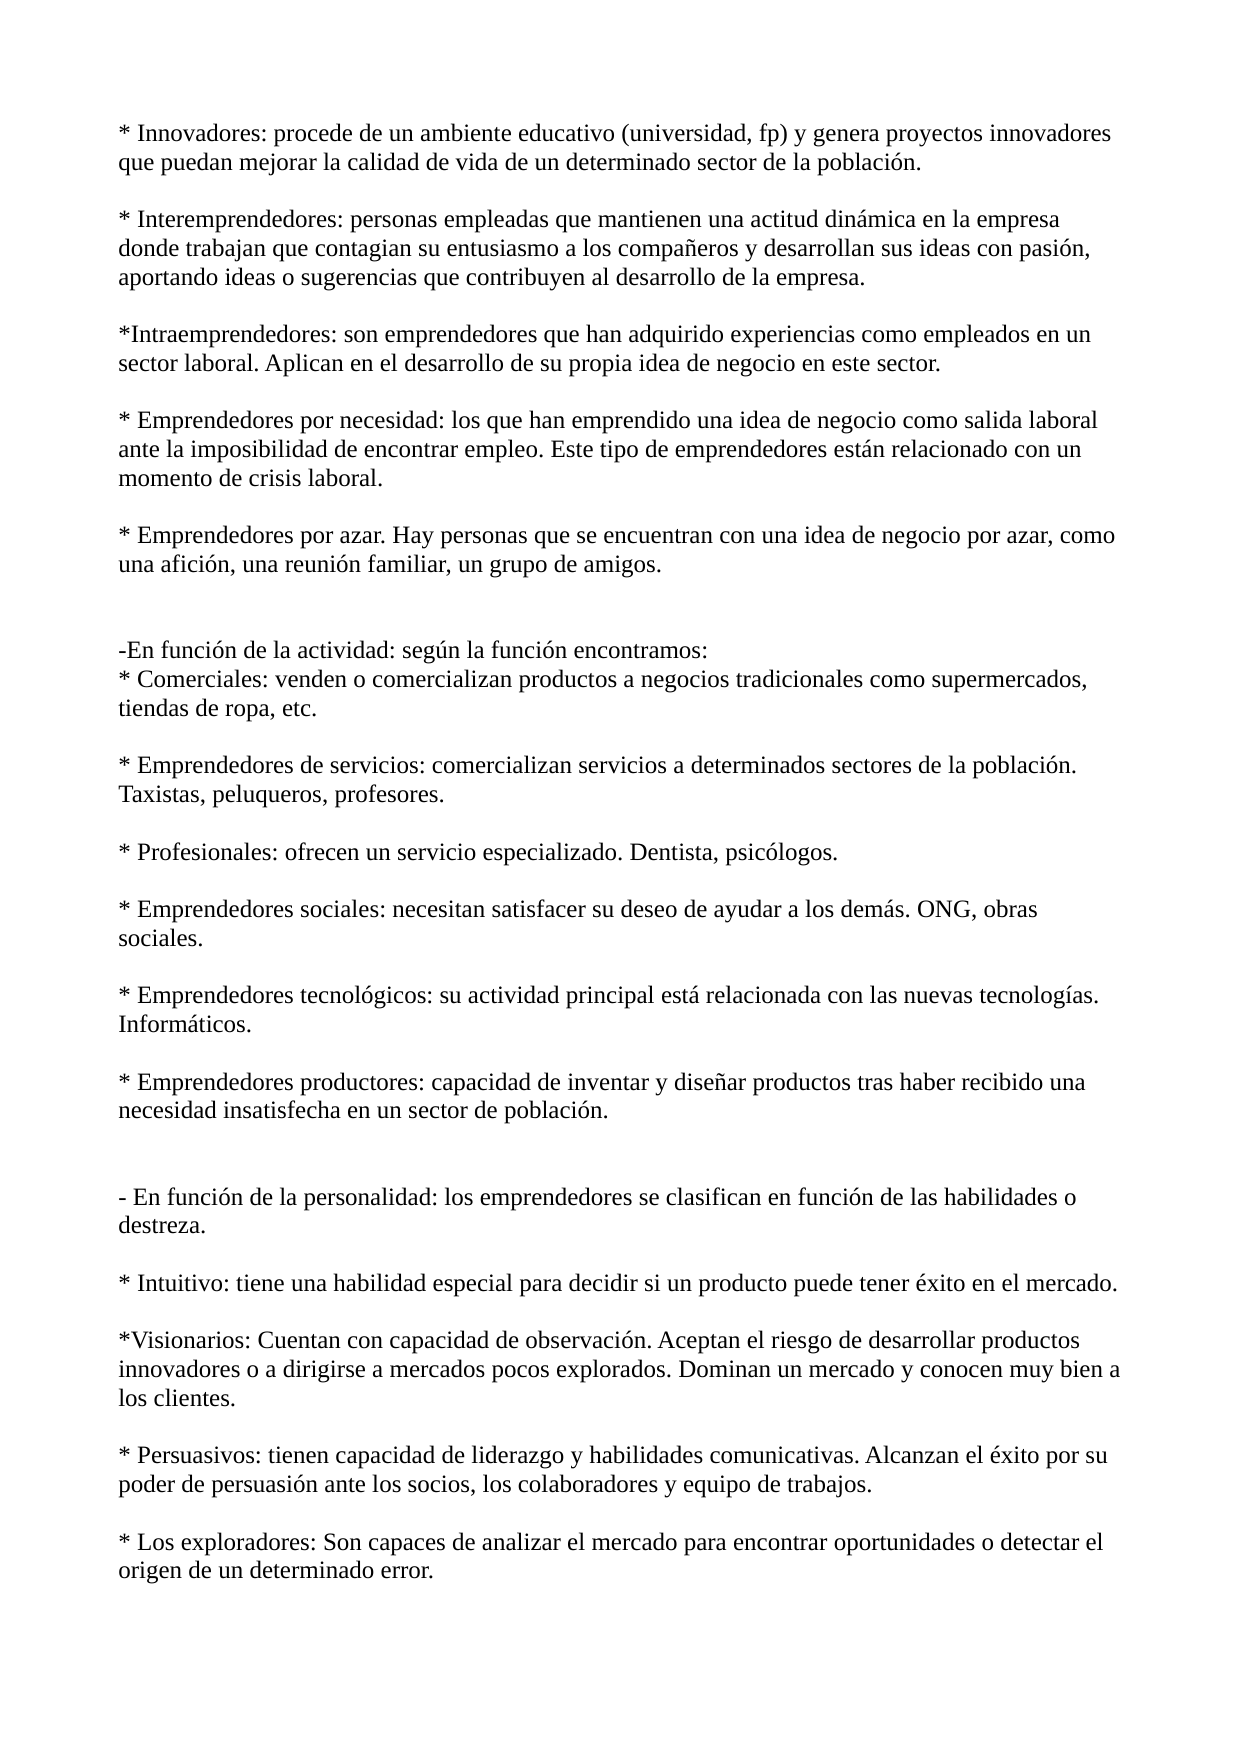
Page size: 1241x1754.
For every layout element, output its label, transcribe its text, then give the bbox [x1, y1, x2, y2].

text * Comerciales: venden o comercializan productos a negocios tradicionales como supermercados, tiendas de ropa, etc. [118, 664, 1122, 722]
text * Interemprendedores: personas empleadas que mantienen una actitud dinámica en la empresa donde trabajan que contagian su entusiasmo a los compañeros y desarrollan sus ideas con pasión, aportando ideas o sugerencias que contribuyen al desarrollo de la empresa. [118, 204, 1122, 291]
text *Intraemprendedores: son emprendedores que han adquirido experiencias como empleados en un sector laboral. Aplican en el desarrollo de su propia idea de negocio en este sector. [118, 319, 1122, 377]
text * Intuitivo: tiene una habilidad especial para decidir si un producto puede tener éxito en el mercado. [118, 1268, 1122, 1297]
text *Visionarios: Cuentan con capacidad de observación. Aceptan el riesgo de desarrollar productos innovadores o a dirigirse a mercados pocos explorados. Dominan un mercado y conocen muy bien a los clientes. [118, 1326, 1122, 1412]
text * Emprendedores tecnológicos: su actividad principal está relacionada con las nuevas tecnologías. Informáticos. [118, 981, 1122, 1038]
text - En función de la personalidad: los emprendedores se clasifican en función de las habilidades o destreza. [118, 1182, 1122, 1239]
text * Emprendedores productores: capacidad de inventar y diseñar productos tras haber recibido una necesidad insatisfecha en un sector de población. [118, 1067, 1122, 1124]
text * Emprendedores por azar. Hay personas que se encuentran con una idea de negocio por azar, como una afición, una reunión familiar, un grupo de amigos. [118, 521, 1122, 578]
text * Emprendedores de servicios: comercializan servicios a determinados sectores de la población. Taxistas, peluqueros, profesores. [118, 751, 1122, 808]
text * Profesionales: ofrecen un servicio especializado. Dentista, psicólogos. [118, 837, 1122, 866]
text * Los exploradores: Son capaces de analizar el mercado para encontrar oportunidades o detectar el origen de un determinado error. [118, 1527, 1122, 1584]
text * Innovadores: procede de un ambiente educativo (universidad, fp) y genera proyectos innovadores que puedan mejorar la calidad de vida de un determinado sector de la población. [118, 118, 1122, 176]
text -En función de la actividad: según la función encontramos: [118, 636, 1122, 664]
text * Emprendedores sociales: necesitan satisfacer su deseo de ayudar a los demás. ONG, obras sociales. [118, 894, 1122, 952]
text * Persuasivos: tienen capacidad de liderazgo y habilidades comunicativas. Alcanzan el éxito por su poder de persuasión ante los socios, los colaboradores y equipo de trabajos. [118, 1441, 1122, 1498]
text * Emprendedores por necesidad: los que han emprendido una idea de negocio como salida laboral ante la imposibilidad de encontrar empleo. Este tipo de emprendedores están relacionado con un momento de crisis laboral. [118, 406, 1122, 492]
